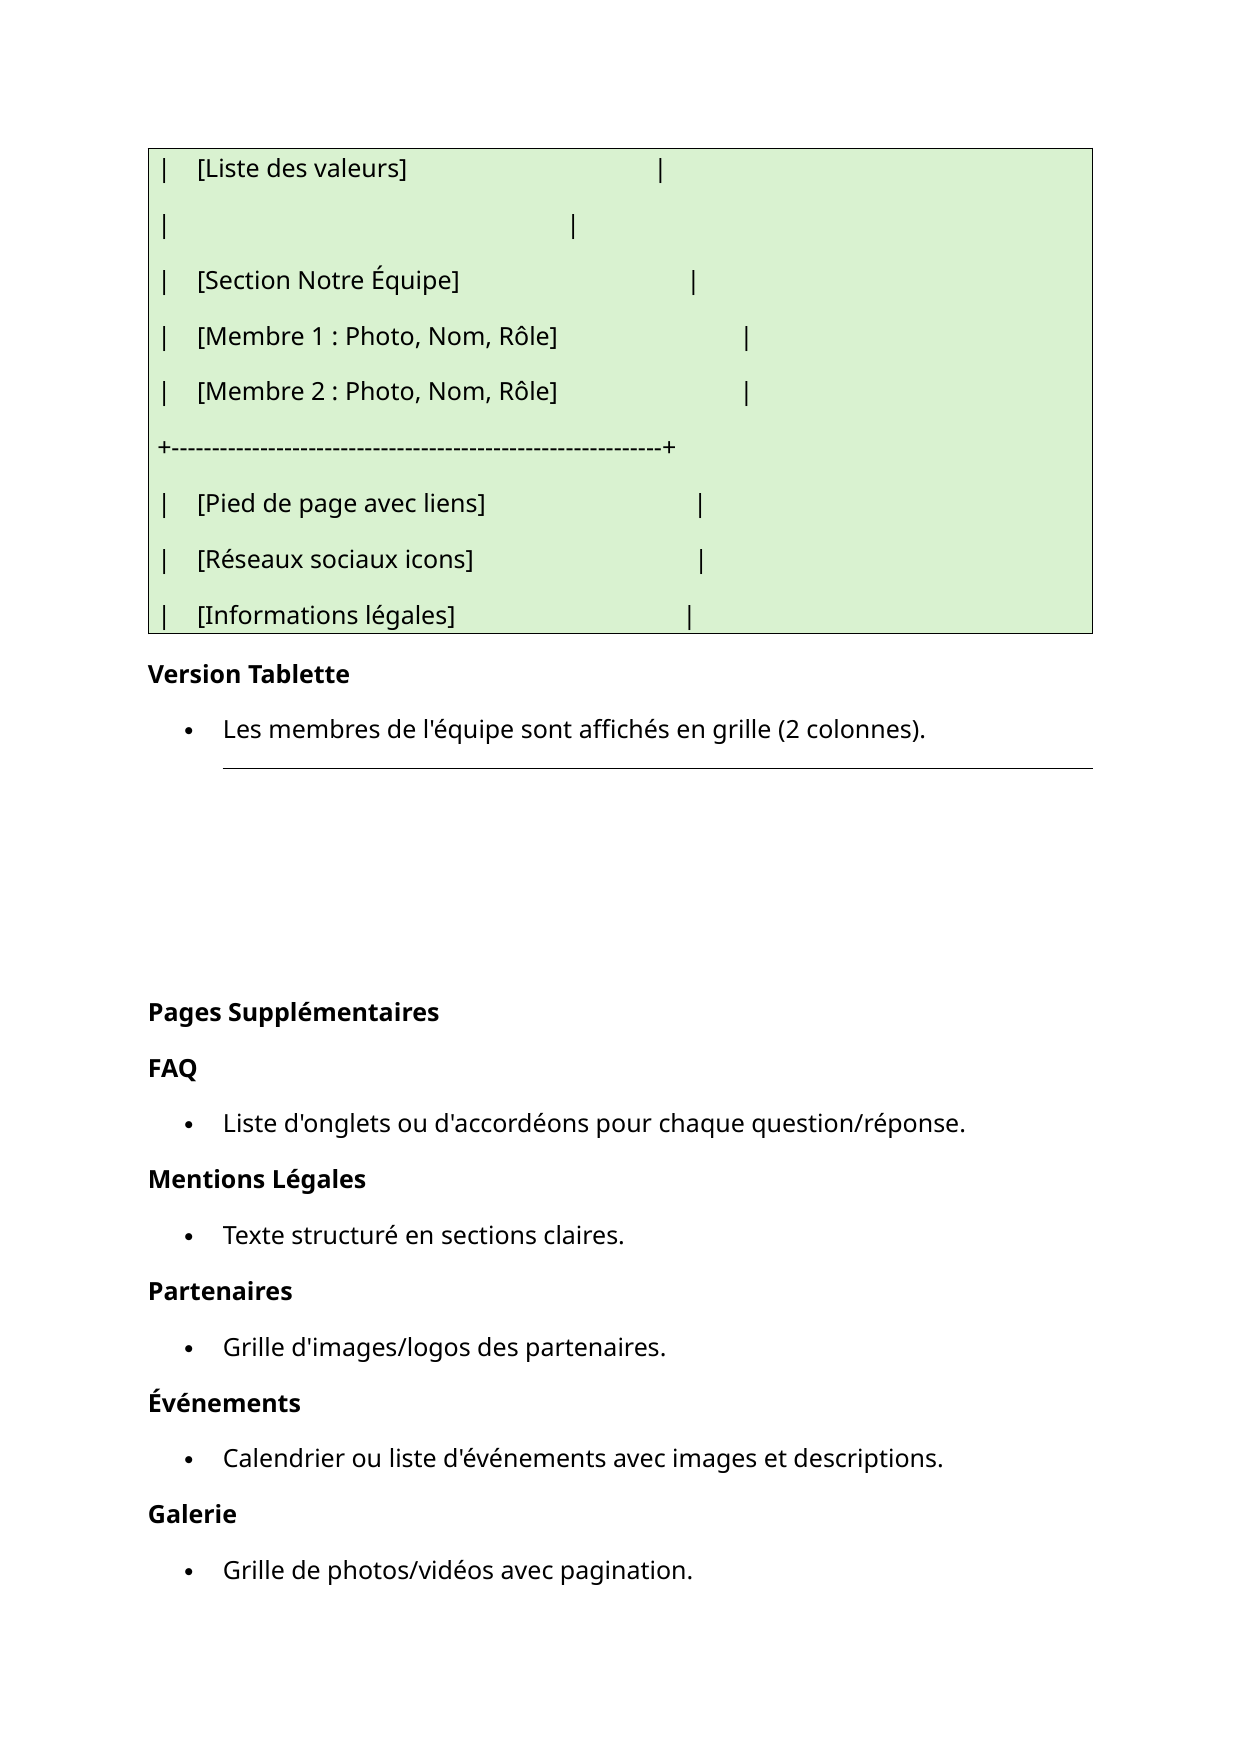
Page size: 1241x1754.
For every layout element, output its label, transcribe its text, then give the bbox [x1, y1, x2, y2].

list Les membres de l'équipe sont affichés en grille (2 colonnes). [185, 712, 1093, 746]
text Version Tablette [148, 656, 1093, 690]
text | | [149, 203, 1092, 241]
text | [Liste des valeurs] | [149, 149, 1092, 185]
text Événements [148, 1385, 1093, 1419]
text +-------------------------------------------------------------+ [149, 427, 1092, 464]
text FAQ [148, 1050, 1093, 1084]
text Partenaires [148, 1274, 1093, 1308]
text | [Membre 2 : Photo, Nom, Rôle] | [149, 371, 1092, 408]
list Liste d'onglets ou d'accordéons pour chaque question/réponse. [185, 1106, 1093, 1140]
text | [Pied de page avec liens] | [149, 483, 1092, 520]
list Grille d'images/logos des partenaires. [185, 1329, 1093, 1363]
list Calendrier ou liste d'événements avec images et descriptions. [185, 1441, 1093, 1475]
text Pages Supplémentaires [148, 994, 1093, 1028]
text | [Membre 1 : Photo, Nom, Rôle] | [149, 315, 1092, 352]
text Galerie [148, 1497, 1093, 1531]
list Grille de photos/vidéos avec pagination. [185, 1553, 1093, 1587]
text | [Réseaux sociaux icons] | [149, 538, 1092, 576]
text Mentions Légales [148, 1162, 1093, 1196]
text | [Informations légales] | [149, 594, 1092, 633]
text | [Section Notre Équipe] | [149, 259, 1092, 296]
list Texte structuré en sections claires. [185, 1218, 1093, 1252]
